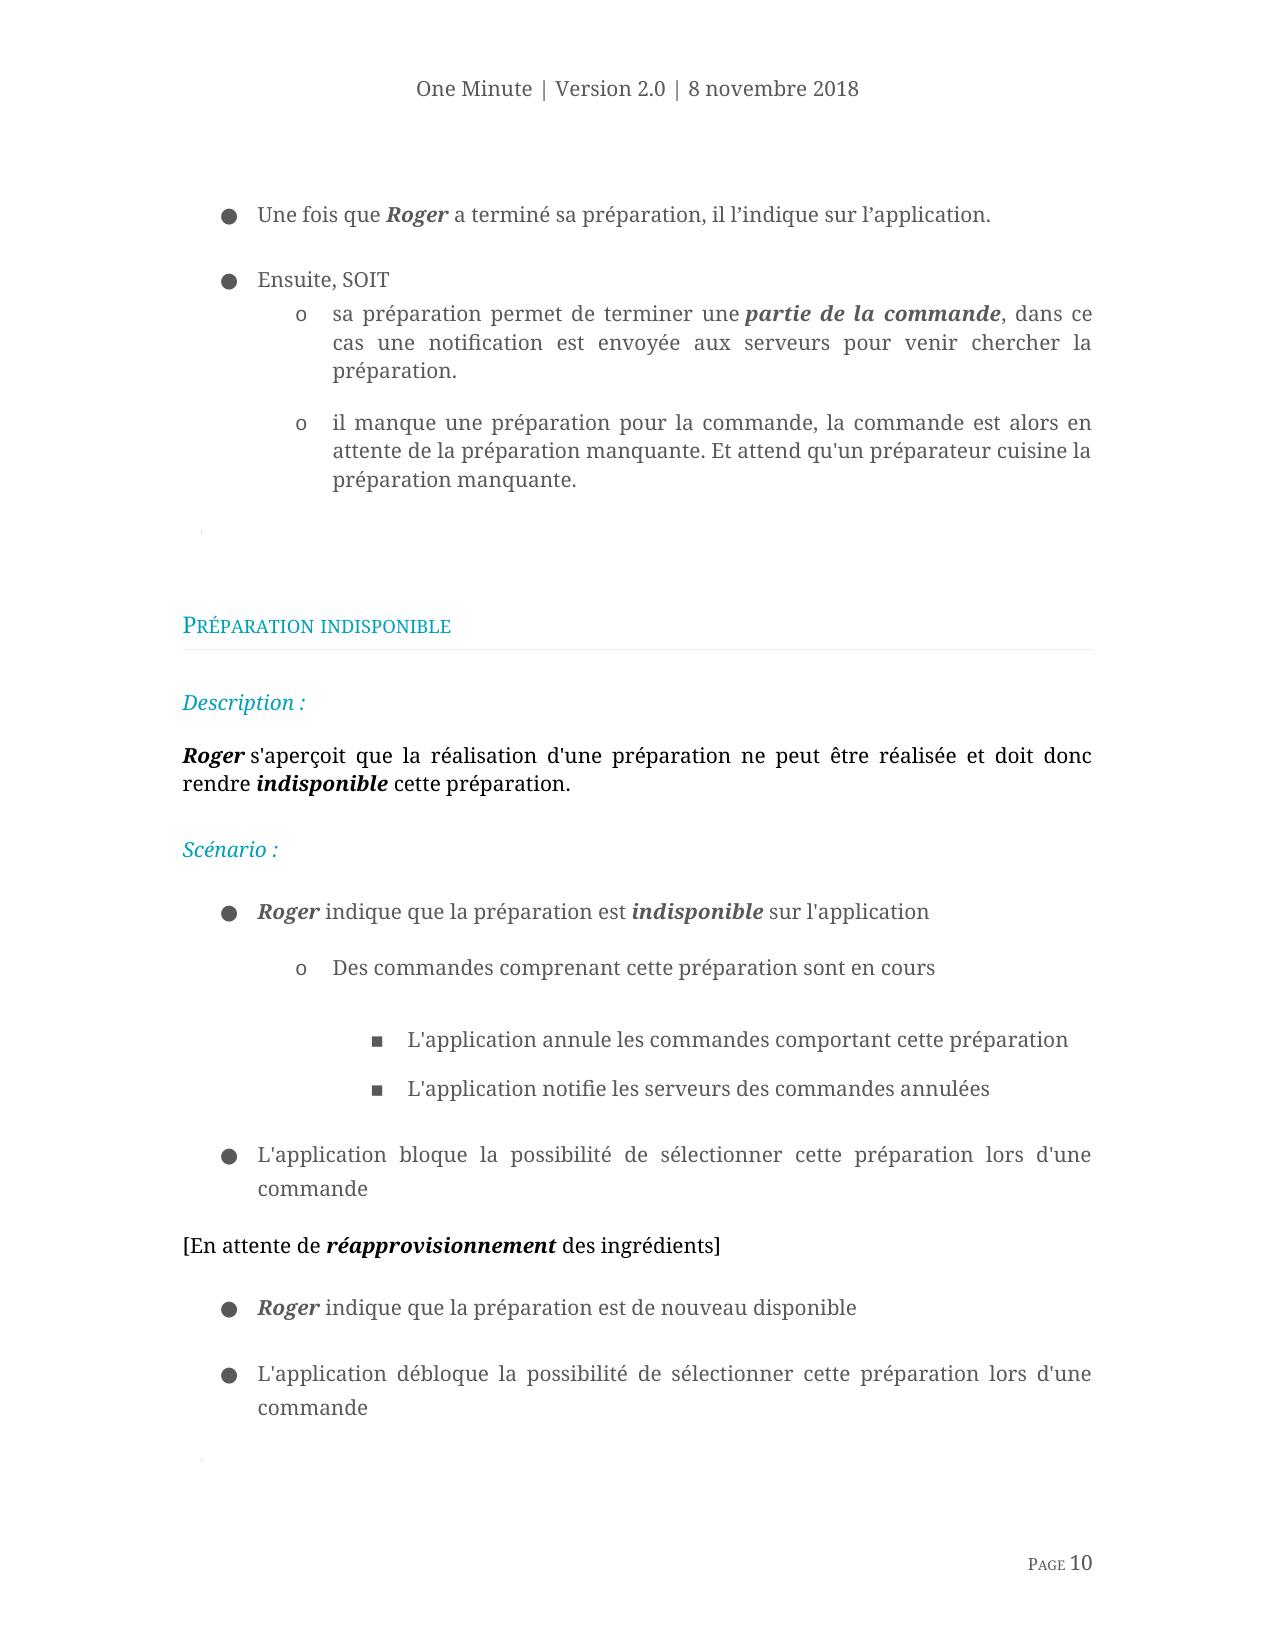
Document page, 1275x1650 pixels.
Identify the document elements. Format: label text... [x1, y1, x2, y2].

list L'application débloque la possibilité de sélectionner cette préparation lors d'une commande [220, 1351, 1093, 1422]
list L'application bloque la possibilité de sélectionner cette préparation lors d'une commande [220, 1131, 1093, 1202]
subtitle Description : [182, 688, 1093, 716]
text Roger s'aperçoit que la réalisation d'une préparation ne peut être réalisée et doit donc rendre indisponible cette préparation. [182, 741, 1093, 798]
list Des commandes comprenant cette préparation sont en cours [295, 953, 1093, 982]
list il manque une préparation pour la commande, la commande est alors en attente de la préparation manquante. Et attend qu'un préparateur cuisine la préparation manquante. [295, 408, 1093, 493]
list Roger indique que la préparation est de nouveau disponible [220, 1285, 1093, 1328]
list L'application notifie les serveurs des commandes annulées [370, 1066, 1093, 1108]
list Une fois que Roger a terminé sa préparation, il l’indique sur l’application. [220, 191, 1093, 234]
text [En attente de réapprovisionnement des ingrédients] [182, 1232, 1093, 1260]
list L'application annule les commandes comportant cette préparation [370, 1017, 1093, 1059]
subtitle Préparation indisponible [182, 609, 1093, 650]
subtitle Scénario : [182, 836, 1093, 864]
list Ensuite, SOIT [220, 257, 1093, 299]
list Roger indique que la préparation est indisponible sur l'application [220, 889, 1093, 932]
list sa préparation permet de terminer une partie de la commande, dans ce cas une notification est envoyée aux serveurs pour venir chercher la préparation. [295, 299, 1093, 385]
